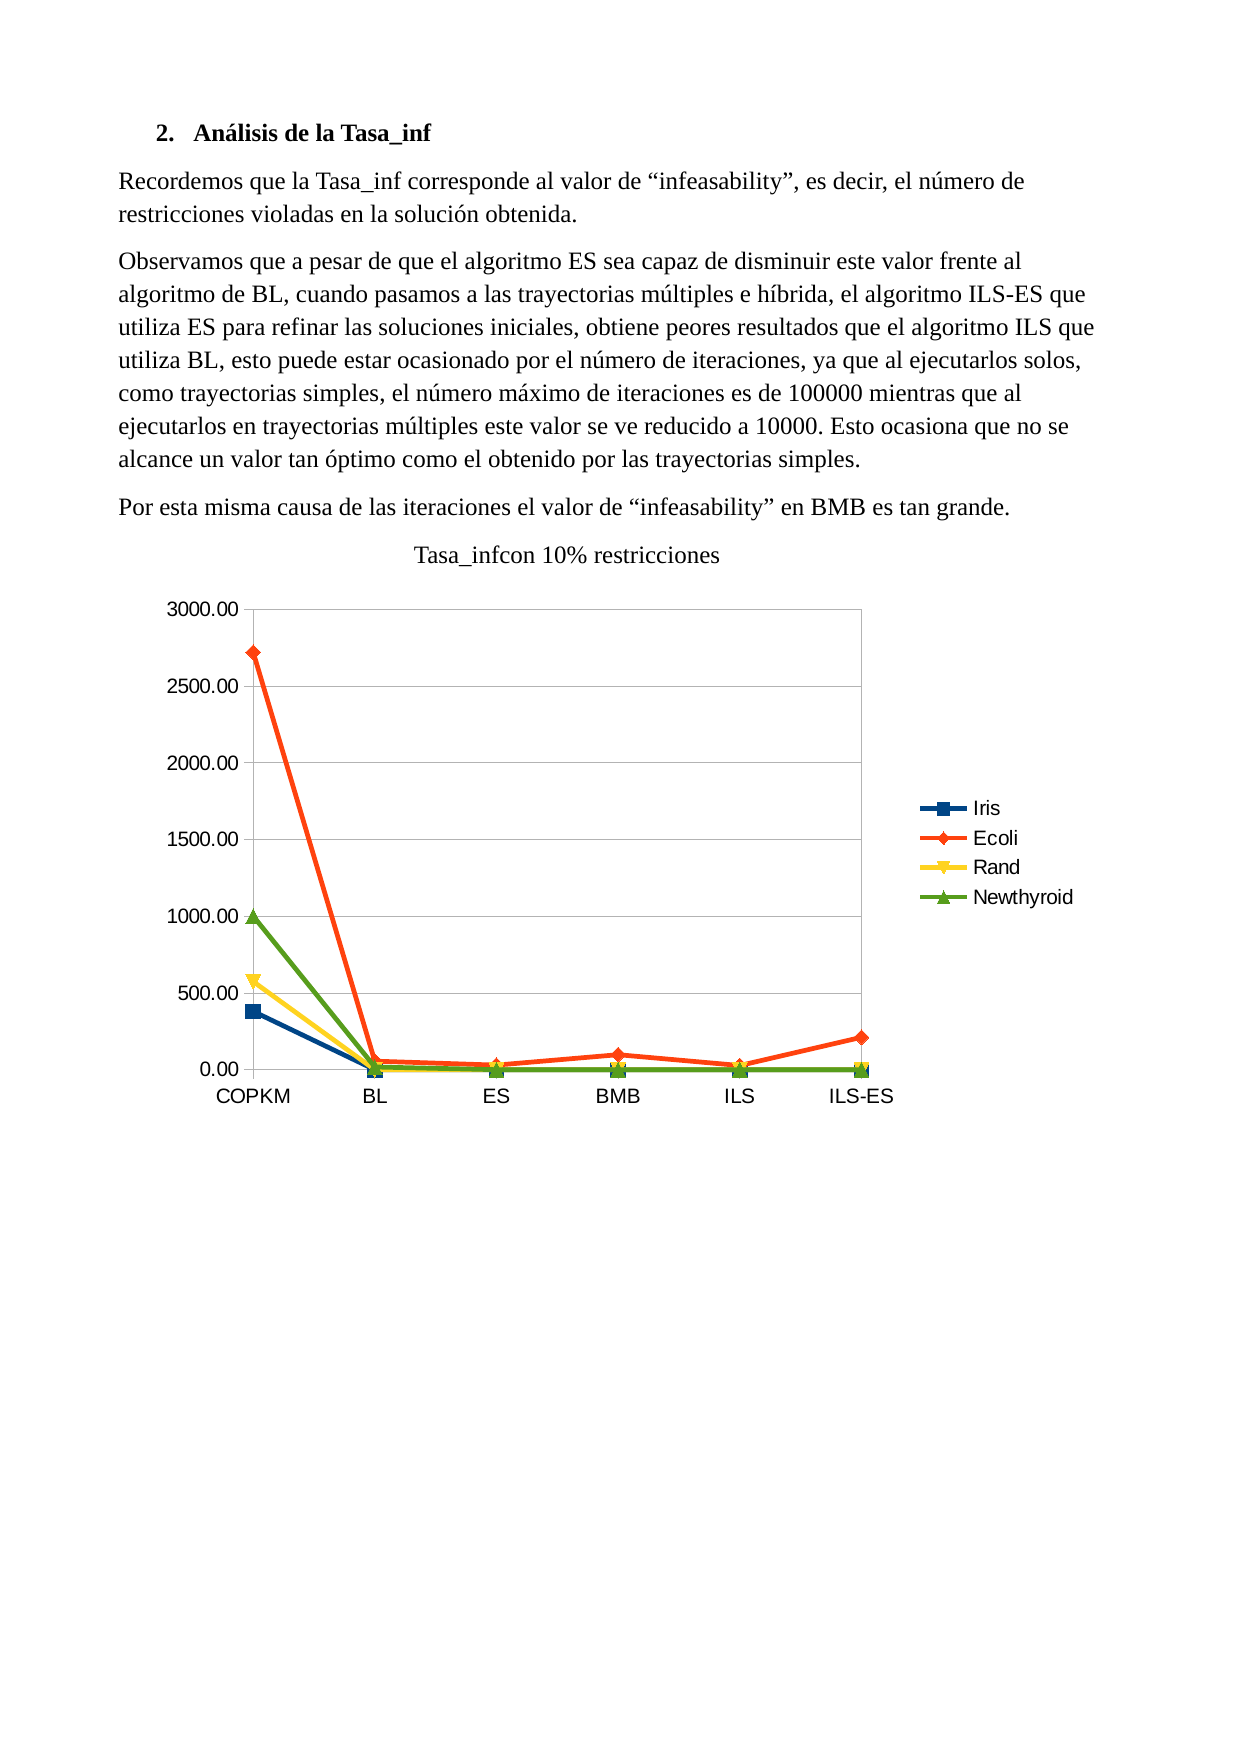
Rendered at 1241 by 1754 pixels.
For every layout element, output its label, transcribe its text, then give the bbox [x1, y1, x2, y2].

text Por esta misma causa de las iteraciones el valor de “infeasability” en BMB es tan grande. [118, 492, 1122, 521]
text Tasa_infcon 10% restricciones [118, 540, 1122, 568]
list Análisis de la Tasa_inf [156, 118, 1122, 147]
text Observamos que a pesar de que el algoritmo ES sea capaz de disminuir este valor frente al algoritmo de BL, cuando pasamos a las trayectorias múltiples e híbrida, el algoritmo ILS-ES que utiliza ES para refinar las soluciones iniciales, obtiene peores resultados que el algoritmo ILS que utiliza BL, esto puede estar ocasionado por el número de iteraciones, ya que al ejecutarlos solos, como trayectorias simples, el número máximo de iteraciones es de 100000 mientras que al ejecutarlos en trayectorias múltiples este valor se ve reducido a 10000. Esto ocasiona que no se alcance un valor tan óptimo como el obtenido por las trayectorias simples. [118, 246, 1122, 473]
text Recordemos que la Tasa_inf corresponde al valor de “infeasability”, es decir, el número de restricciones violadas en la solución obtenida. [118, 166, 1122, 227]
